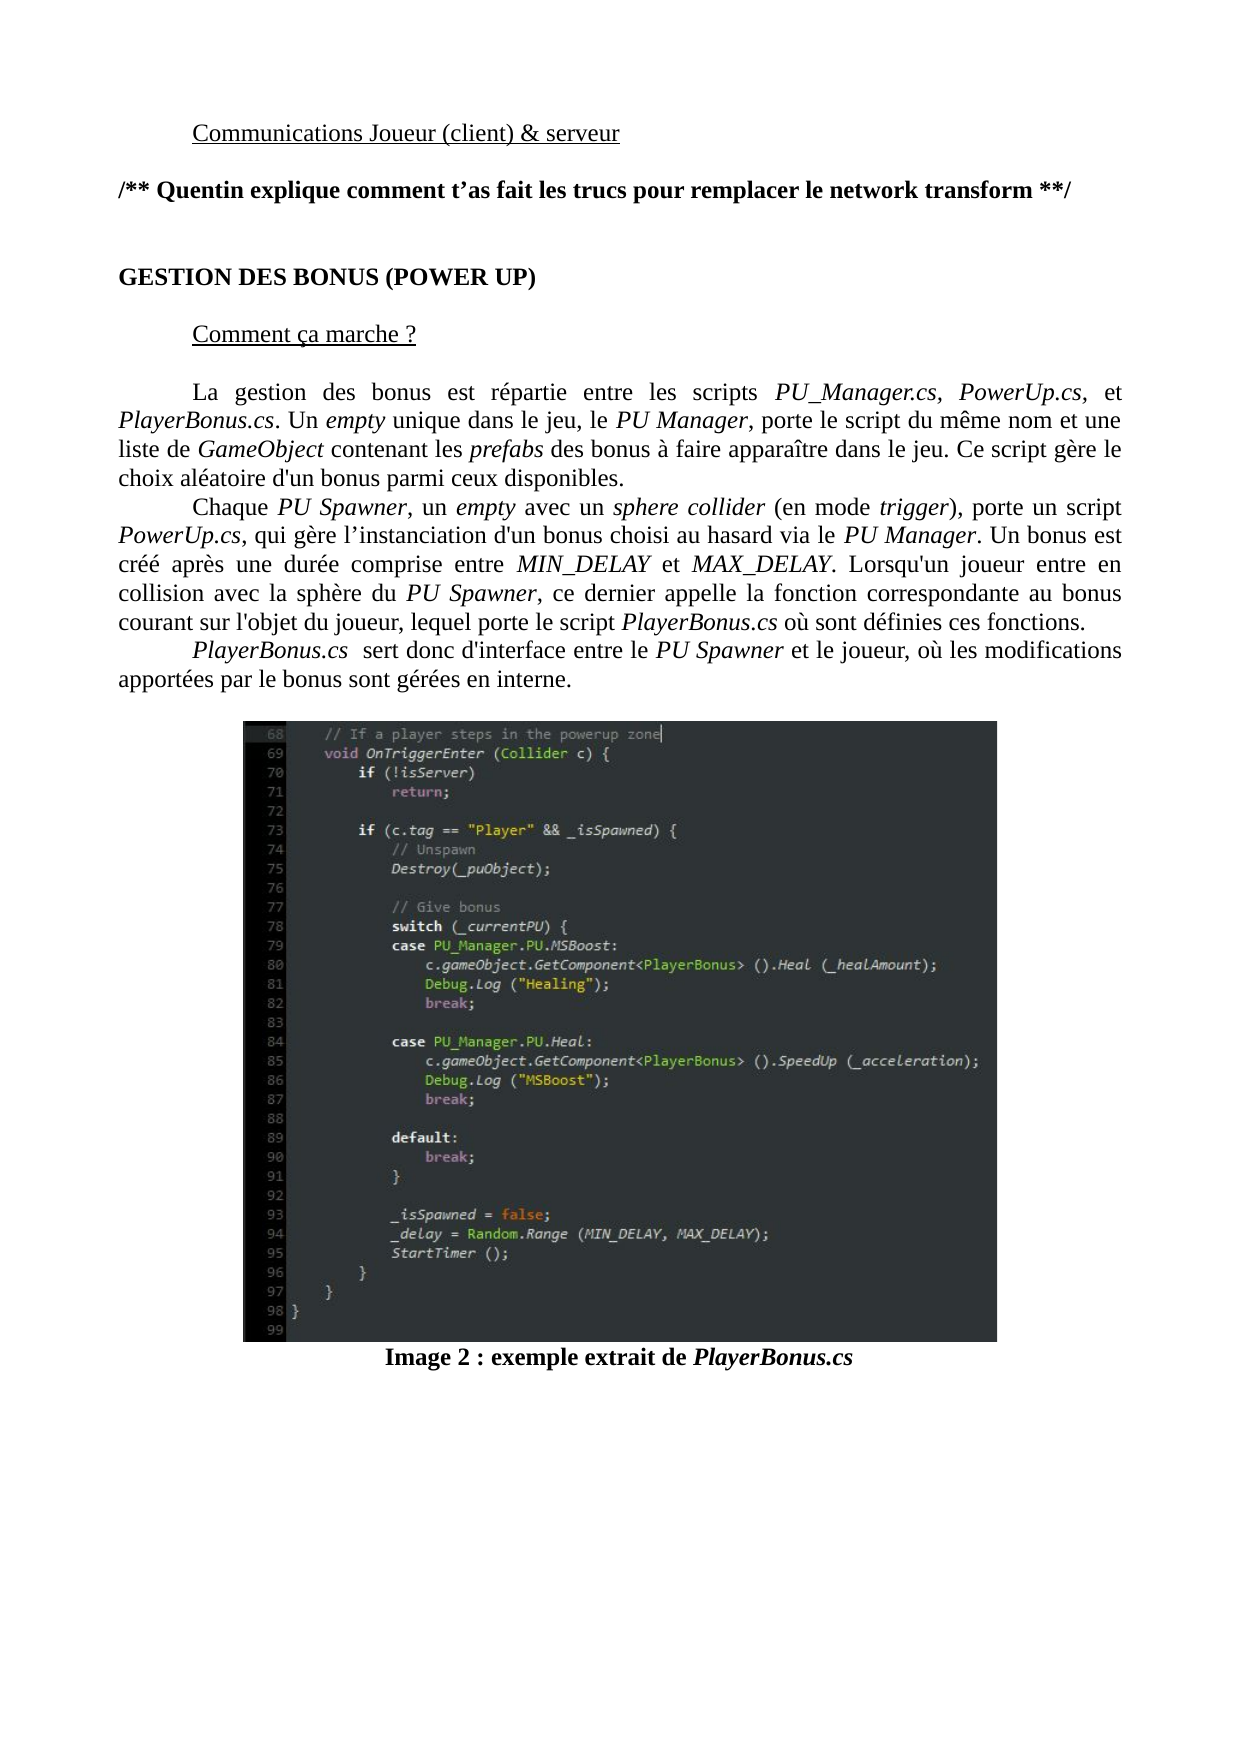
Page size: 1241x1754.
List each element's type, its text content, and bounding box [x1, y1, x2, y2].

text La gestion des bonus est répartie entre les scripts PU_Manager.cs, PowerUp.cs, et PlayerBonus.cs. Un empty unique dans le jeu, le PU Manager, porte le script du même nom et une liste de GameObject contenant les prefabs des bonus à faire apparaître dans le jeu. Ce script gère le choix aléatoire d'un bonus parmi ceux disponibles. [118, 377, 1122, 492]
text Comment ça marche ? [118, 319, 1122, 348]
text PlayerBonus.cs sert donc d'interface entre le PU Spawner et le joueur, où les modifications apportées par le bonus sont gérées en interne. [118, 636, 1122, 693]
text GESTION DES BONUS (POWER UP) [118, 262, 1122, 291]
picture [243, 721, 998, 1342]
text Image 2 : exemple extrait de PlayerBonus.cs [118, 722, 1122, 1370]
text Chaque PU Spawner, un empty avec un sphere collider (en mode trigger), porte un script PowerUp.cs, qui gère l’instanciation d'un bonus choisi au hasard via le PU Manager. Un bonus est créé après une durée comprise entre MIN_DELAY et MAX_DELAY. Lorsqu'un joueur entre en collision avec la sphère du PU Spawner, ce dernier appelle la fonction correspondante au bonus courant sur l'objet du joueur, lequel porte le script PlayerBonus.cs où sont définies ces fonctions. [118, 492, 1122, 636]
text /** Quentin explique comment t’as fait les trucs pour remplacer le network transform **/ [118, 176, 1122, 204]
text Communications Joueur (client) & serveur [118, 118, 1122, 147]
